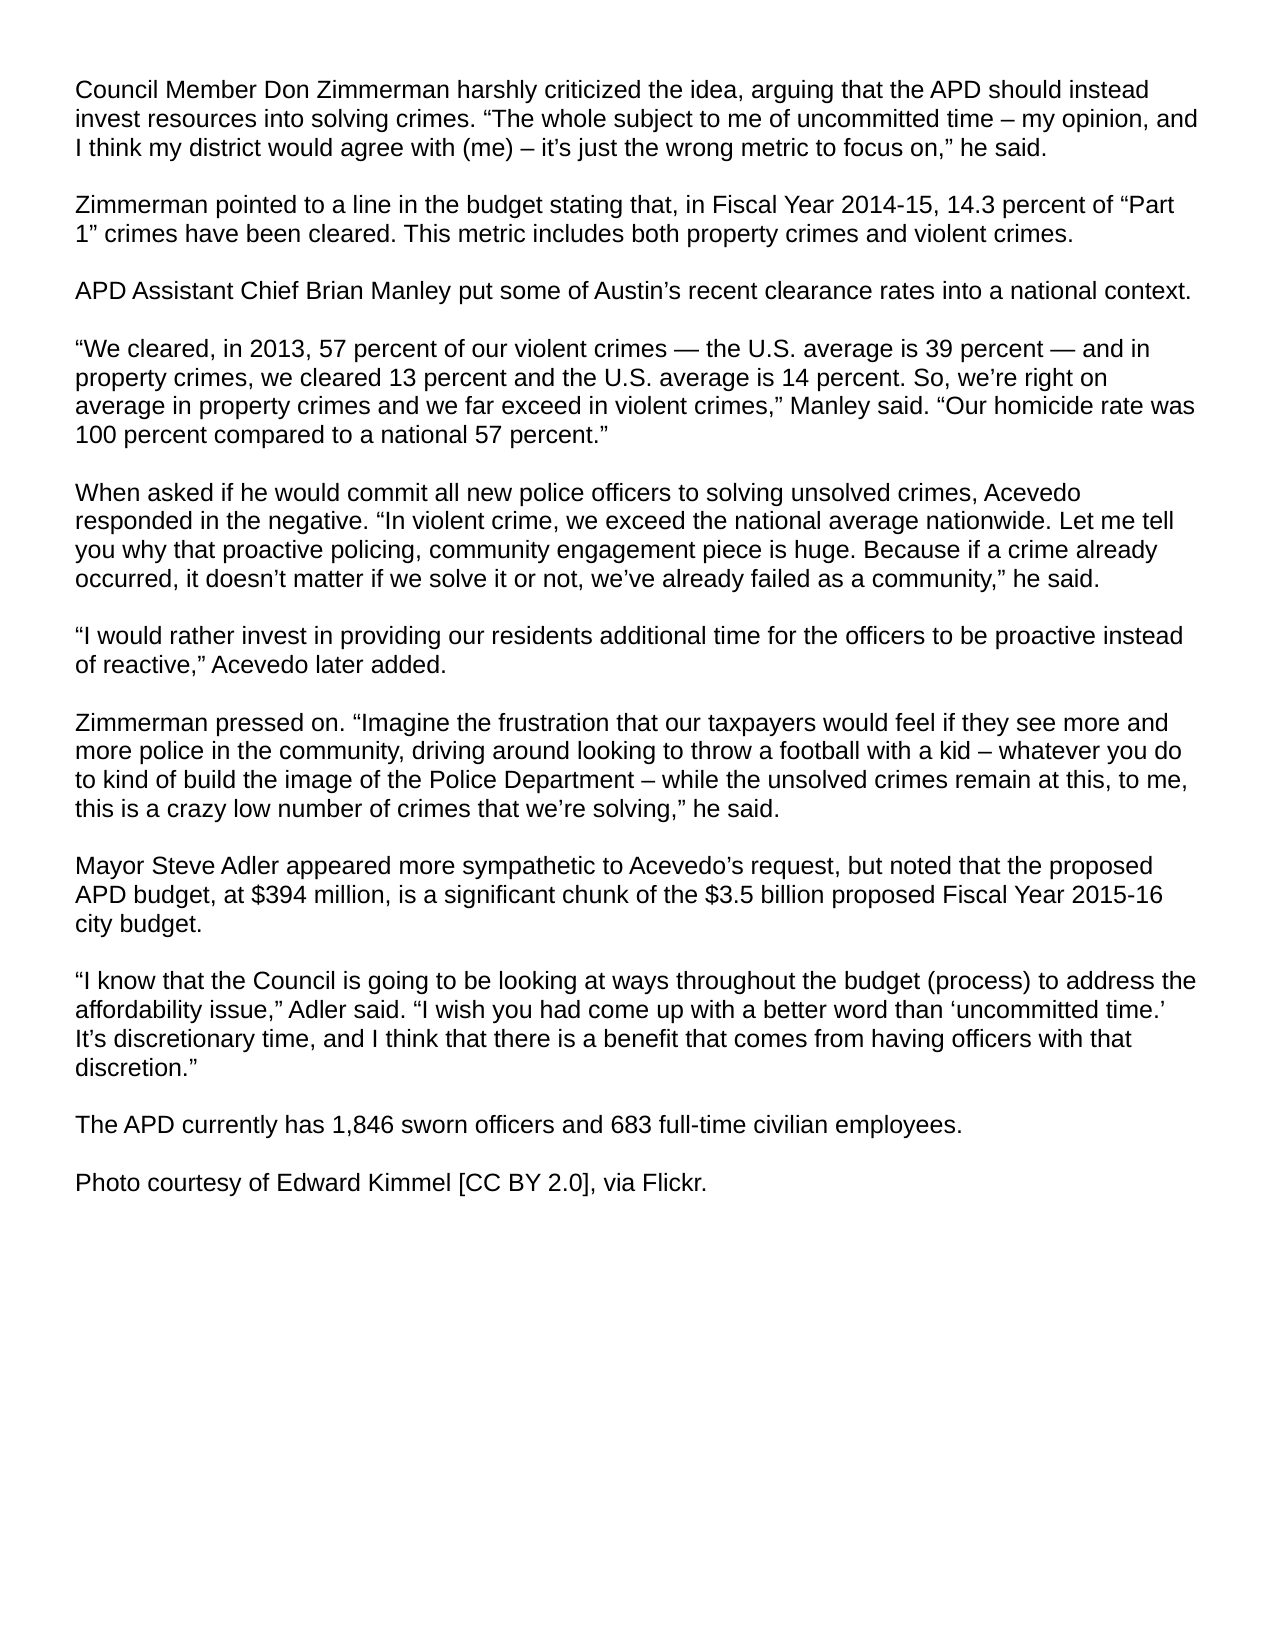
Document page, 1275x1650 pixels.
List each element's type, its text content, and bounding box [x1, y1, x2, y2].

text Mayor Steve Adler appeared more sympathetic to Acevedo’s request, but noted that the proposed APD budget, at $394 million, is a significant chunk of the $3.5 billion proposed Fiscal Year 2015-16 city budget. [75, 851, 1200, 937]
text APD Assistant Chief Brian Manley put some of Austin’s recent clearance rates into a national context. [75, 276, 1200, 305]
text “I know that the Council is going to be looking at ways throughout the budget (process) to address the affordability issue,” Adler said. “I wish you had come up with a better word than ‘uncommitted time.’ It’s discretionary time, and I think that there is a benefit that comes from having officers with that discretion.” [75, 966, 1200, 1081]
text Council Member Don Zimmerman harshly criticized the idea, arguing that the APD should instead invest resources into solving crimes. “The whole subject to me of uncommitted time – my opinion, and I think my district would agree with (me) – it’s just the wrong metric to focus on,” he said. [75, 75, 1200, 161]
text “We cleared, in 2013, 57 percent of our violent crimes — the U.S. average is 39 percent — and in property crimes, we cleared 13 percent and the U.S. average is 14 percent. So, we’re right on average in property crimes and we far exceed in violent crimes,” Manley said. “Our homicide rate was 100 percent compared to a national 57 percent.” [75, 334, 1200, 449]
text Photo courtesy of Edward Kimmel [CC BY 2.0], via Flickr. [75, 1167, 1200, 1196]
text “I would rather invest in providing our residents additional time for the officers to be proactive instead of reactive,” Acevedo later added. [75, 621, 1200, 679]
text When asked if he would commit all new police officers to solving unsolved crimes, Acevedo responded in the negative. “In violent crime, we exceed the national average nationwide. Let me tell you why that proactive policing, community engagement piece is huge. Because if a crime already occurred, it doesn’t matter if we solve it or not, we’ve already failed as a community,” he said. [75, 477, 1200, 592]
text Zimmerman pressed on. “Imagine the frustration that our taxpayers would feel if they see more and more police in the community, driving around looking to throw a football with a kid – whatever you do to kind of build the image of the Police Department – while the unsolved crimes remain at this, to me, this is a crazy low number of crimes that we’re solving,” he said. [75, 707, 1200, 822]
text The APD currently has 1,846 sworn officers and 683 full-time civilian employees. [75, 1110, 1200, 1139]
text Zimmerman pointed to a line in the budget stating that, in Fiscal Year 2014-15, 14.3 percent of “Part 1” crimes have been cleared. This metric includes both property crimes and violent crimes. [75, 190, 1200, 247]
